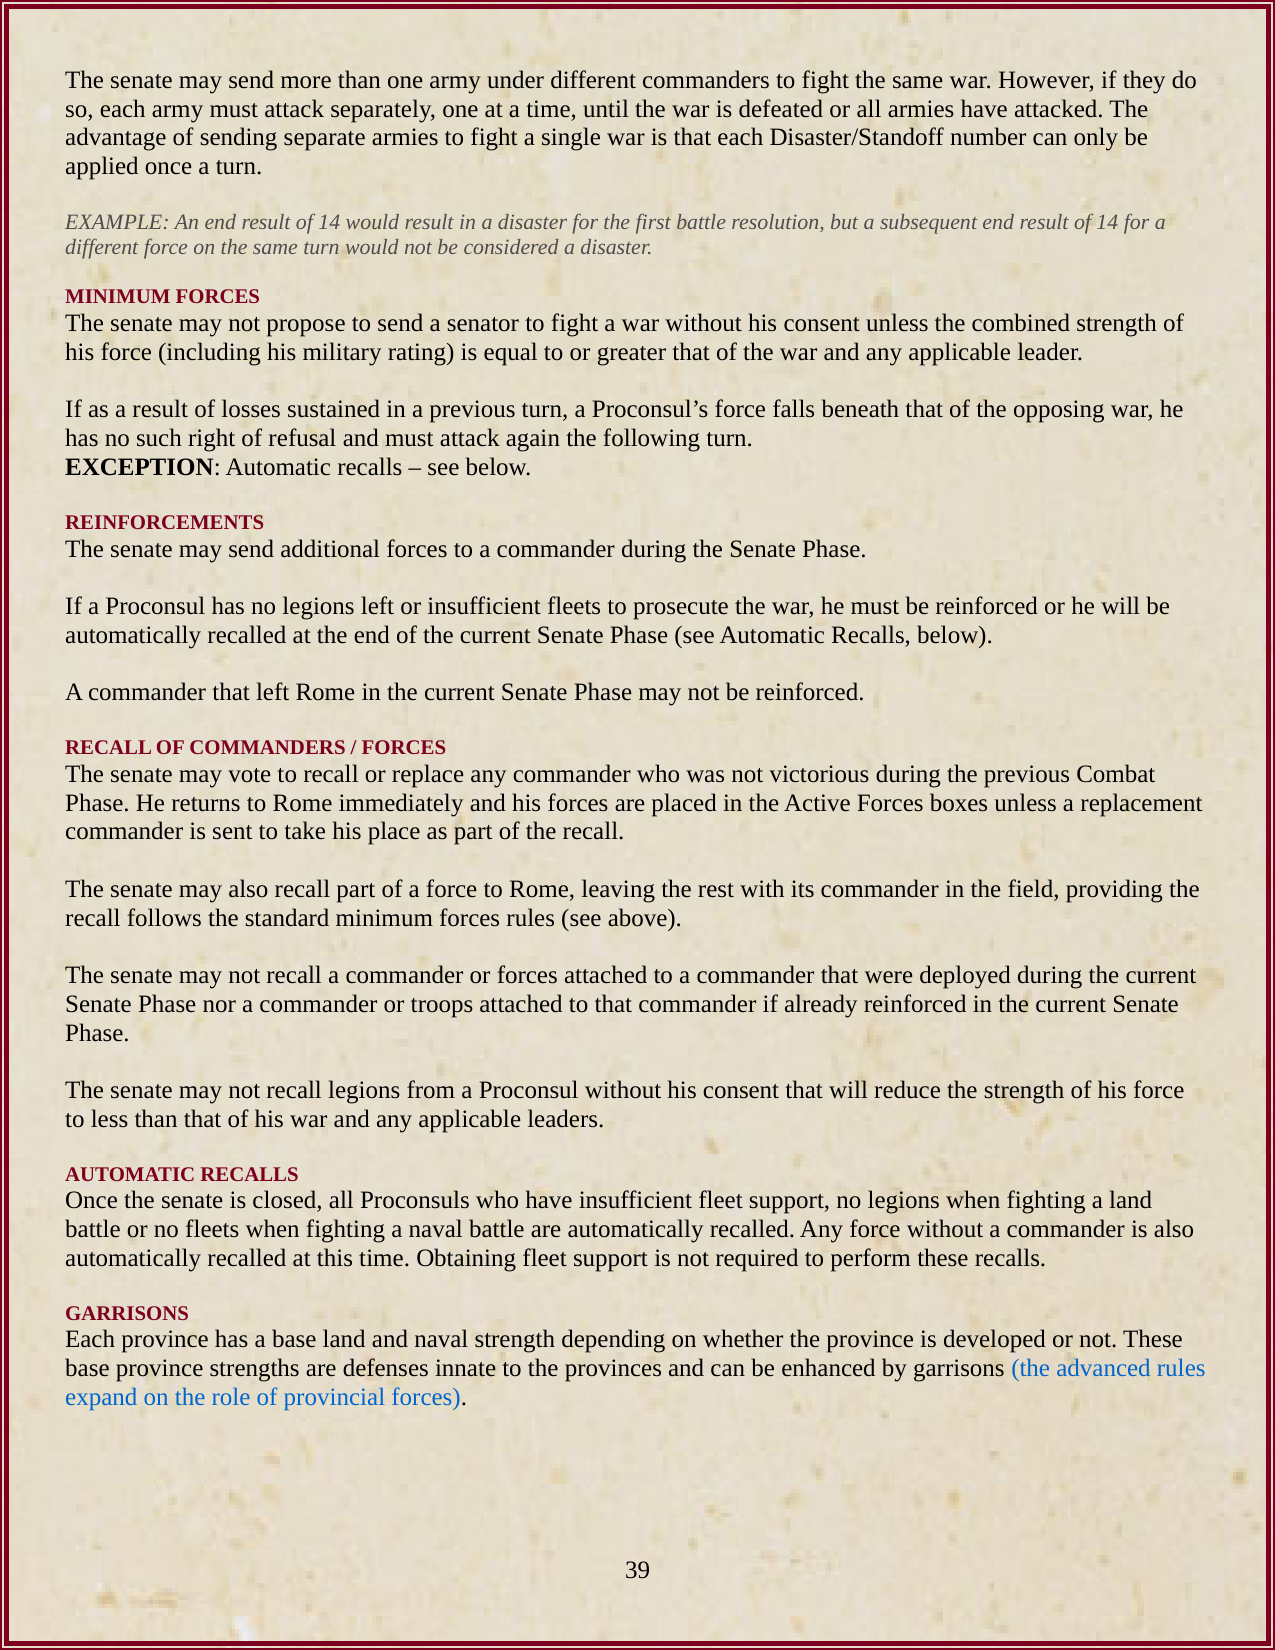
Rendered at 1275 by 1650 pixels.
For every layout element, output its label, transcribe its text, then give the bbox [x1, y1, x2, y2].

text If as a result of losses sustained in a previous turn, a Proconsul’s force falls beneath that of the opposing war, he has no such right of refusal and must attack again the following turn. [65, 394, 1210, 452]
text MINIMUM FORCES [65, 284, 1210, 308]
text Once the senate is closed, all Proconsuls who have insufficient fleet support, no legions when fighting a land battle or no fleets when fighting a naval battle are automatically recalled. Any force without a commander is also automatically recalled at this time. Obtaining fleet support is not required to perform these recalls. [65, 1186, 1210, 1272]
text The senate may send more than one army under different commanders to fight the same war. However, if they do so, each army must attack separately, one at a time, until the war is defeated or all armies have attacked. The advantage of sending separate armies to fight a single war is that each Disaster/Standoff number can only be applied once a turn. [65, 65, 1210, 180]
text AUTOMATIC RECALLS [65, 1161, 1210, 1186]
text If a Proconsul has no legions left or insufficient fleets to prosecute the war, he must be reinforced or he will be automatically recalled at the end of the current Senate Phase (see Automatic Recalls, below). [65, 591, 1210, 649]
text The senate may also recall part of a force to Rome, leaving the rest with its commander in the field, providing the recall follows the standard minimum forces rules (see above). [65, 874, 1210, 931]
text The senate may vote to recall or replace any commander who was not victorious during the previous Combat Phase. He returns to Rome immediately and his forces are placed in the Active Forces boxes unless a replacement commander is sent to take his place as part of the recall. [65, 759, 1210, 845]
text RECALL OF COMMANDERS / FORCES [65, 735, 1210, 759]
text The senate may not recall a commander or forces attached to a commander that were deployed during the current Senate Phase nor a commander or troops attached to that commander if already reinforced in the current Senate Phase. [65, 960, 1210, 1046]
text The senate may not propose to send a senator to fight a war without his consent unless the combined strength of his force (including his military rating) is equal to or greater that of the war and any applicable leader. [65, 308, 1210, 366]
text Each province has a base land and naval strength depending on whether the province is developed or not. These base province strengths are defenses innate to the provinces and can be enhanced by garrisons (the advanced rules expand on the role of provincial forces). [65, 1324, 1210, 1411]
text A commander that left Rome in the current Senate Phase may not be reinforced. [65, 677, 1210, 706]
text EXCEPTION: Automatic recalls – see below. [65, 452, 1210, 481]
picture [2, 2, 1273, 1648]
text REINFORCEMENTS [65, 509, 1210, 534]
text GARRISONS [65, 1301, 1210, 1324]
text The senate may not recall legions from a Proconsul without his consent that will reduce the strength of his force to less than that of his war and any applicable leaders. [65, 1075, 1210, 1133]
text The senate may send additional forces to a commander during the Senate Phase. [65, 534, 1210, 562]
text EXAMPLE: An end result of 14 would result in a disaster for the first battle resolution, but a subsequent end result of 14 for a different force on the same turn would not be considered a disaster. [65, 209, 1210, 259]
